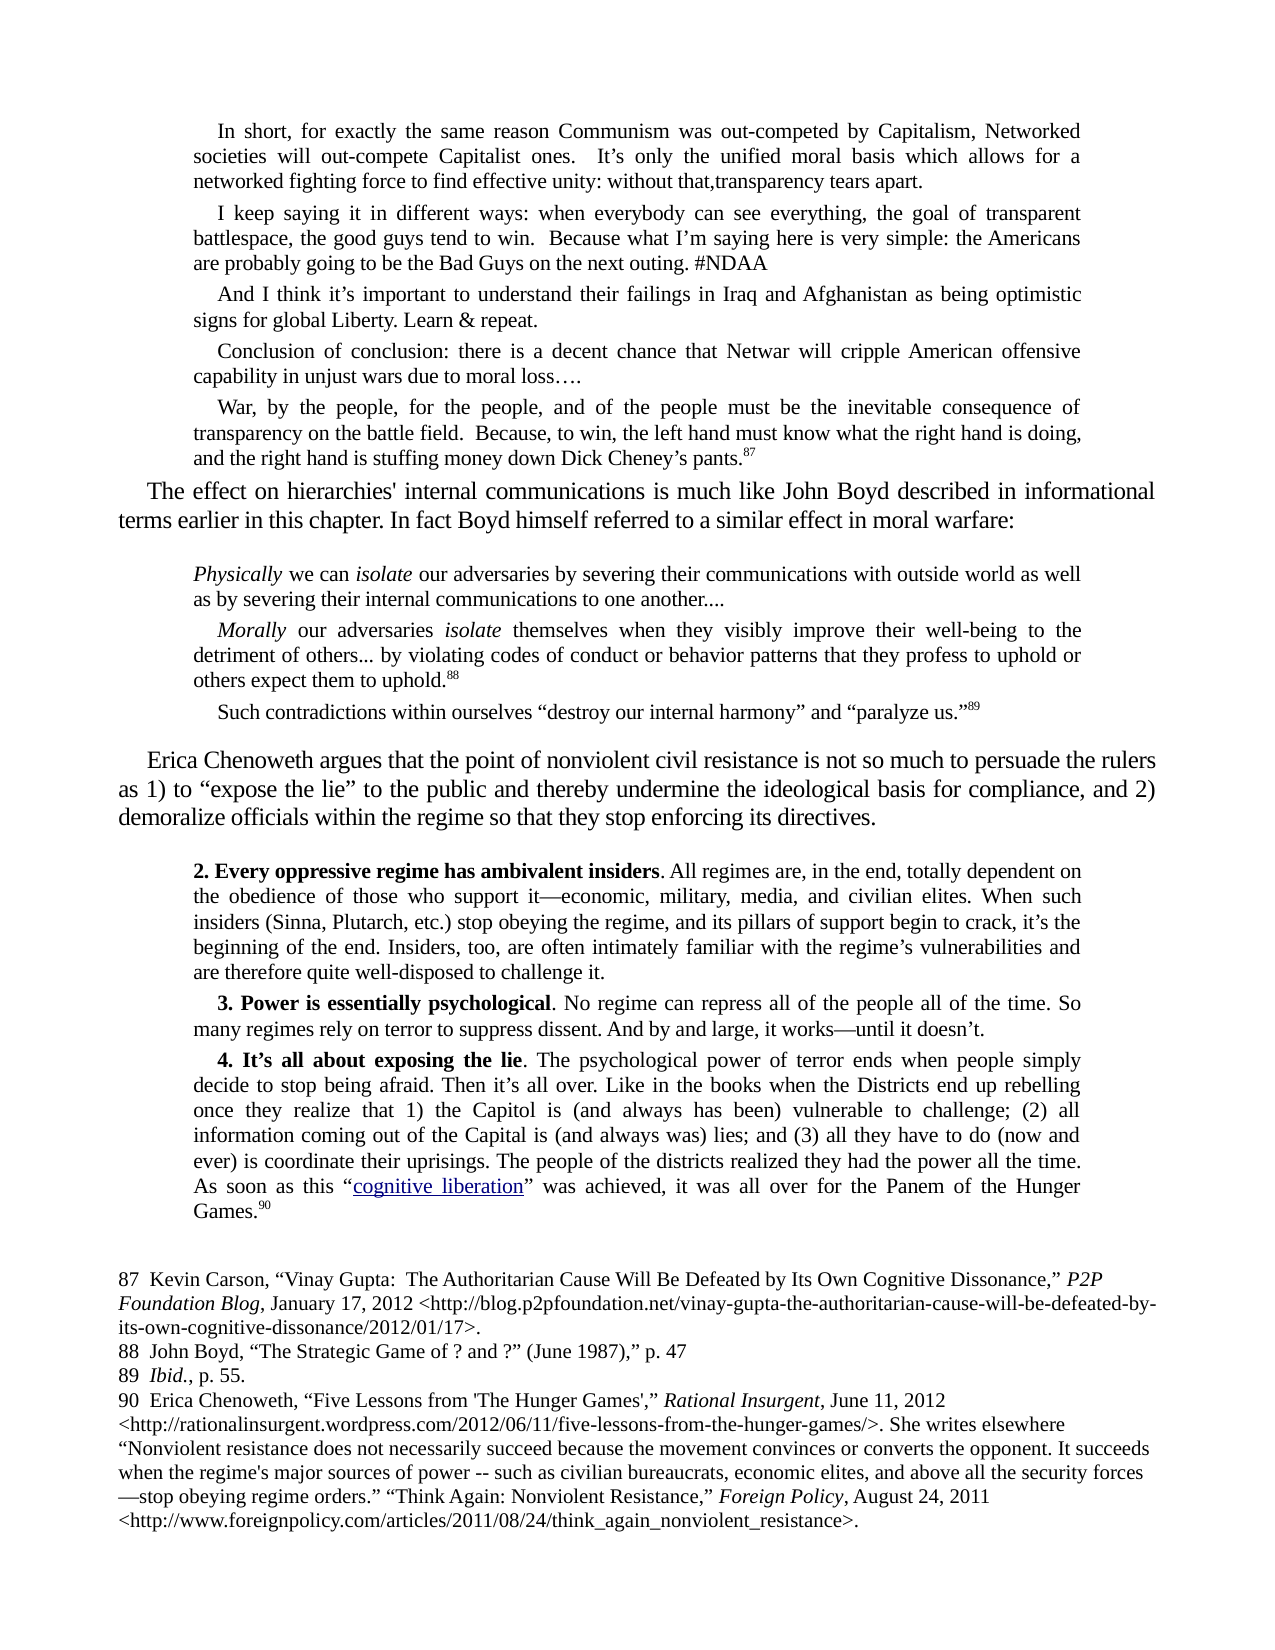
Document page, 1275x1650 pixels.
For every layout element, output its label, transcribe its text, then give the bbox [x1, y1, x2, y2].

text I keep saying it in different ways: when everybody can see everything, the goal of transparent battlespace, the good guys tend to win. Because what I’m saying here is very simple: the Americans are probably going to be the Bad Guys on the next outing. #NDAA [193, 200, 1082, 275]
text The effect on hierarchies' internal communications is much like John Boyd described in informational terms earlier in this chapter. In fact Boyd himself referred to a similar effect in moral warfare: [118, 476, 1157, 533]
text Kevin Carson, “Vinay Gupta: The Authoritarian Cause Will Be Defeated by Its Own Cognitive Dissonance,” P2P Foundation Blog, January 17, 2012 <http://blog.p2pfoundation.net/vinay-gupta-the-authoritarian-cause-will-be-defeated-by-its-own-cognitive-dissonance/2012/01/17>. [118, 1267, 1157, 1339]
text Conclusion of conclusion: there is a decent chance that Netwar will cripple American offensive capability in unjust wars due to moral loss…. [193, 338, 1082, 388]
text Erica Chenoweth, “Five Lessons from 'The Hunger Games',” Rational Insurgent, June 11, 2012 <http://rationalinsurgent.wordpress.com/2012/06/11/five-lessons-from-the-hunger-games/>. She writes elsewhere “Nonviolent resistance does not necessarily succeed because the movement convinces or converts the opponent. It succeeds when the regime's major sources of power -- such as civilian bureaucrats, economic elites, and above all the security forces—stop obeying regime orders.” “Think Again: Nonviolent Resistance,” Foreign Policy, August 24, 2011 <http://www.foreignpolicy.com/articles/2011/08/24/think_again_nonviolent_resistance>. [118, 1387, 1157, 1532]
text War, by the people, for the people, and of the people must be the inevitable consequence of transparency on the battle field. Because, to win, the left hand must know what the right hand is doing, and the right hand is stuffing money down Dick Cheney’s pants. [193, 394, 1082, 470]
text Erica Chenoweth argues that the point of nonviolent civil resistance is not so much to persuade the rulers as 1) to “expose the lie” to the public and thereby undermine the ideological basis for compliance, and 2) demoralize officials within the regime so that they stop enforcing its directives. [118, 745, 1157, 831]
text Ibid., p. 55. [118, 1363, 1157, 1387]
text Morally our adversaries isolate themselves when they visibly improve their well-being to the detriment of others... by violating codes of conduct or behavior patterns that they profess to uphold or others expect them to uphold. [193, 617, 1082, 693]
text Physically we can isolate our adversaries by severing their communications with outside world as well as by severing their internal communications to one another.... [193, 561, 1082, 611]
text John Boyd, “The Strategic Game of ? and ?” (June 1987),” p. 47 [118, 1339, 1157, 1363]
text And I think it’s important to understand their failings in Iraq and Afghanistan as being optimistic signs for global Liberty. Learn & repeat. [193, 281, 1082, 332]
text Such contradictions within ourselves “destroy our internal harmony” and “paralyze us.” [193, 699, 1082, 724]
text In short, for exactly the same reason Communism was out-competed by Capitalism, Networked societies will out-compete Capitalist ones. It’s only the unified moral basis which allows for a networked fighting force to find effective unity: without that,transparency tears apart. [193, 118, 1082, 194]
text 3. Power is essentially psychological. No regime can repress all of the people all of the time. So many regimes rely on terror to suppress dissent. And by and large, it works—until it doesn’t. [193, 990, 1082, 1041]
text 2. Every oppressive regime has ambivalent insiders. All regimes are, in the end, totally dependent on the obedience of those who support it—economic, military, media, and civilian elites. When such insiders (Sinna, Plutarch, etc.) stop obeying the regime, and its pillars of support begin to crack, it’s the beginning of the end. Insiders, too, are often intimately familiar with the regime’s vulnerabilities and are therefore quite well-disposed to challenge it. [193, 858, 1082, 984]
text 4. It’s all about exposing the lie. The psychological power of terror ends when people simply decide to stop being afraid. Then it’s all over. Like in the books when the Districts end up rebelling once they realize that 1) the Capitol is (and always has been) vulnerable to challenge; (2) all information coming out of the Capital is (and always was) lies; and (3) all they have to do (now and ever) is coordinate their uprisings. The people of the districts realized they had the power all the time. As soon as this “cognitive liberation” was achieved, it was all over for the Panem of the Hunger Games. [193, 1047, 1082, 1223]
